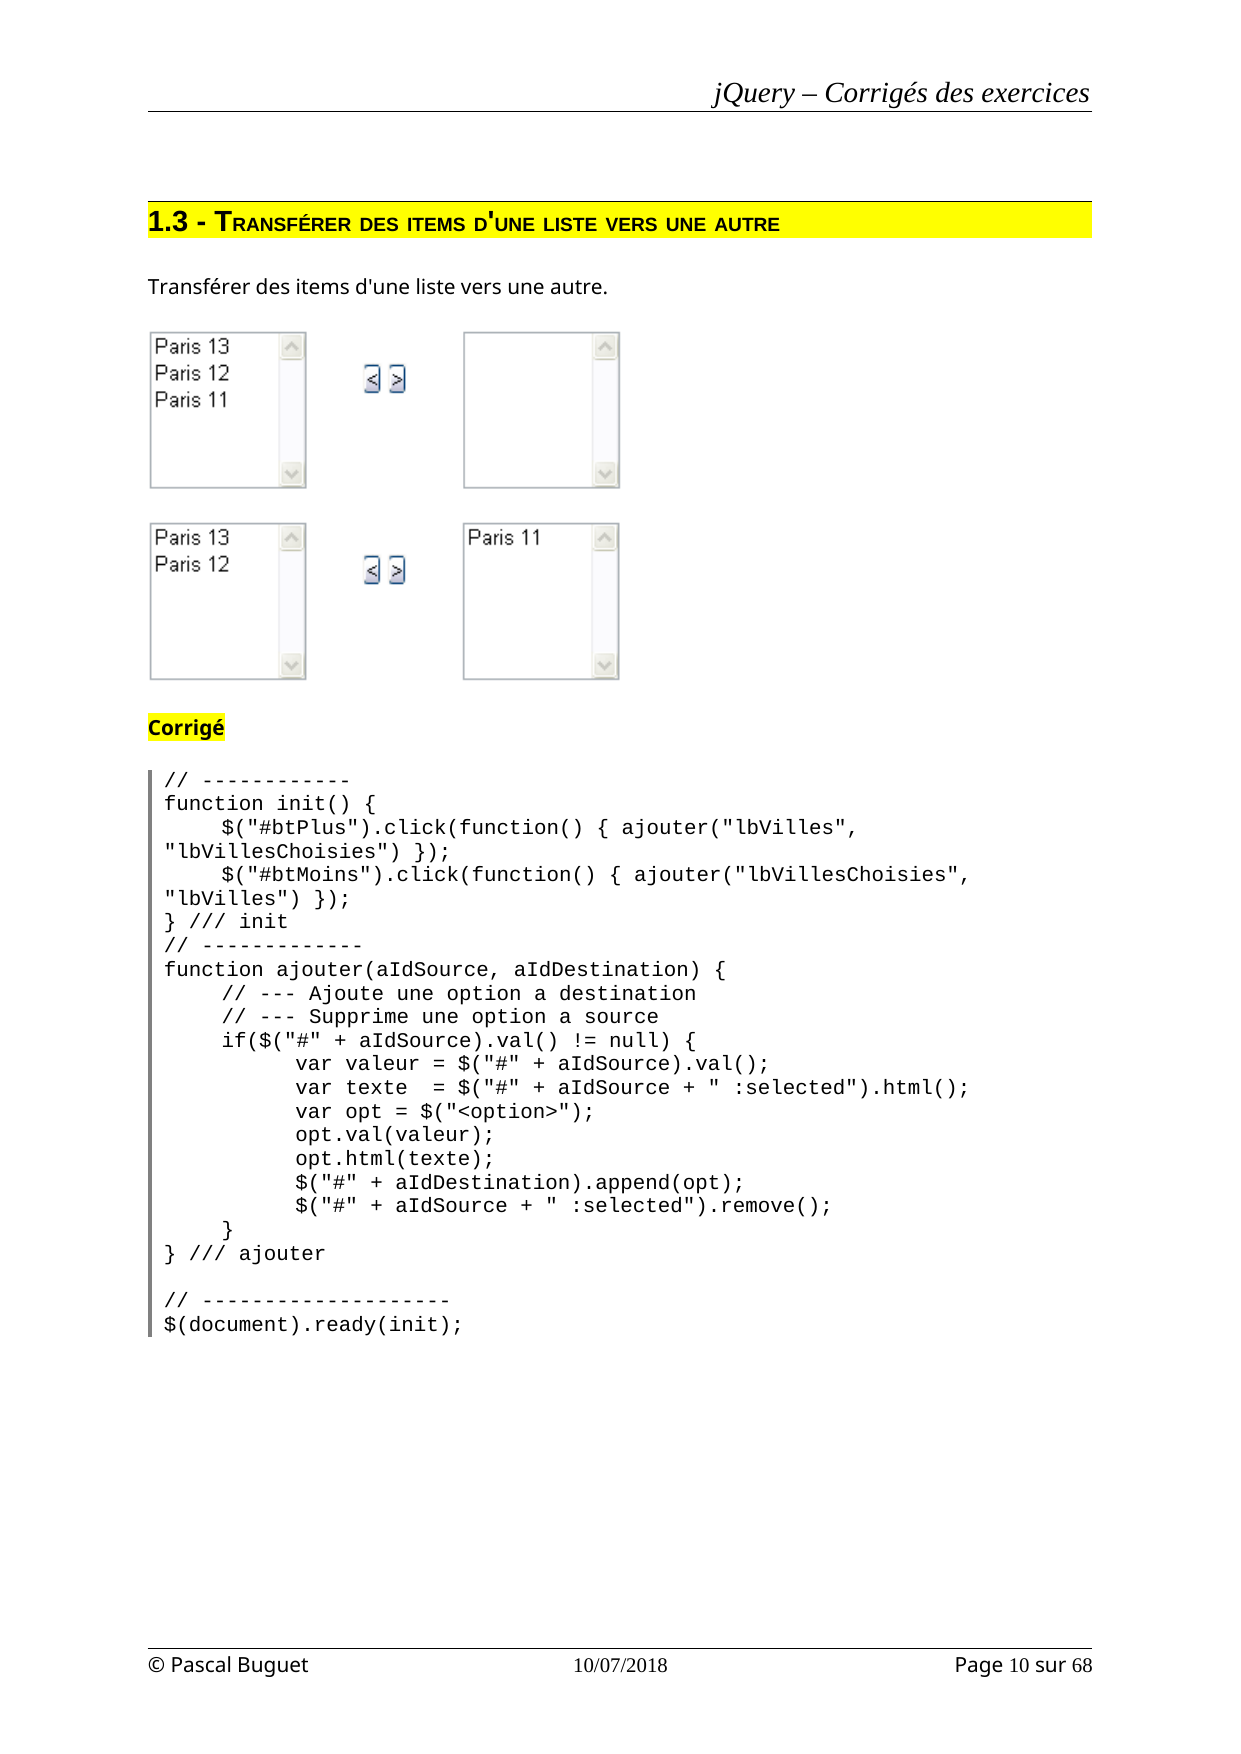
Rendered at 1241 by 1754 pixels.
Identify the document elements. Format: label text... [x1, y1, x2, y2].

subtitle - Transférer des items d'une liste vers une autre [148, 202, 1092, 238]
text Corrigé [148, 713, 1092, 741]
text // -------------------- [152, 1290, 1092, 1313]
text } /// ajouter [152, 1243, 1092, 1266]
text $("#btMoins").click(function() { ajouter("lbVillesChoisies", "lbVilles") }); [152, 864, 1092, 912]
text var opt = $("<option>"); [152, 1101, 1092, 1124]
text opt.html(texte); [152, 1148, 1092, 1172]
text // --- Supprime une option a source [152, 1006, 1092, 1030]
text $(document).ready(init); [152, 1313, 1092, 1337]
text if($("#" + aIdSource).val() != null) { [152, 1030, 1092, 1053]
text function ajouter(aIdSource, aIdDestination) { [152, 959, 1092, 982]
text // --- Ajoute une option a destination [152, 982, 1092, 1006]
text function init() { [152, 793, 1092, 817]
text Transférer des items d'une liste vers une autre. [148, 272, 1092, 301]
text $("#" + aIdDestination).append(opt); [152, 1172, 1092, 1195]
text $("#" + aIdSource + " :selected").remove(); [152, 1195, 1092, 1219]
text } [152, 1219, 1092, 1243]
text } /// init [152, 912, 1092, 935]
text // ------------- [152, 935, 1092, 959]
text opt.val(valeur); [152, 1124, 1092, 1148]
text var valeur = $("#" + aIdSource).val(); [152, 1053, 1092, 1077]
text $("#btPlus").click(function() { ajouter("lbVilles", "lbVillesChoisies") }); [152, 817, 1092, 864]
text var texte = $("#" + aIdSource + " :selected").html(); [152, 1077, 1092, 1101]
text // ------------ [152, 770, 1092, 793]
